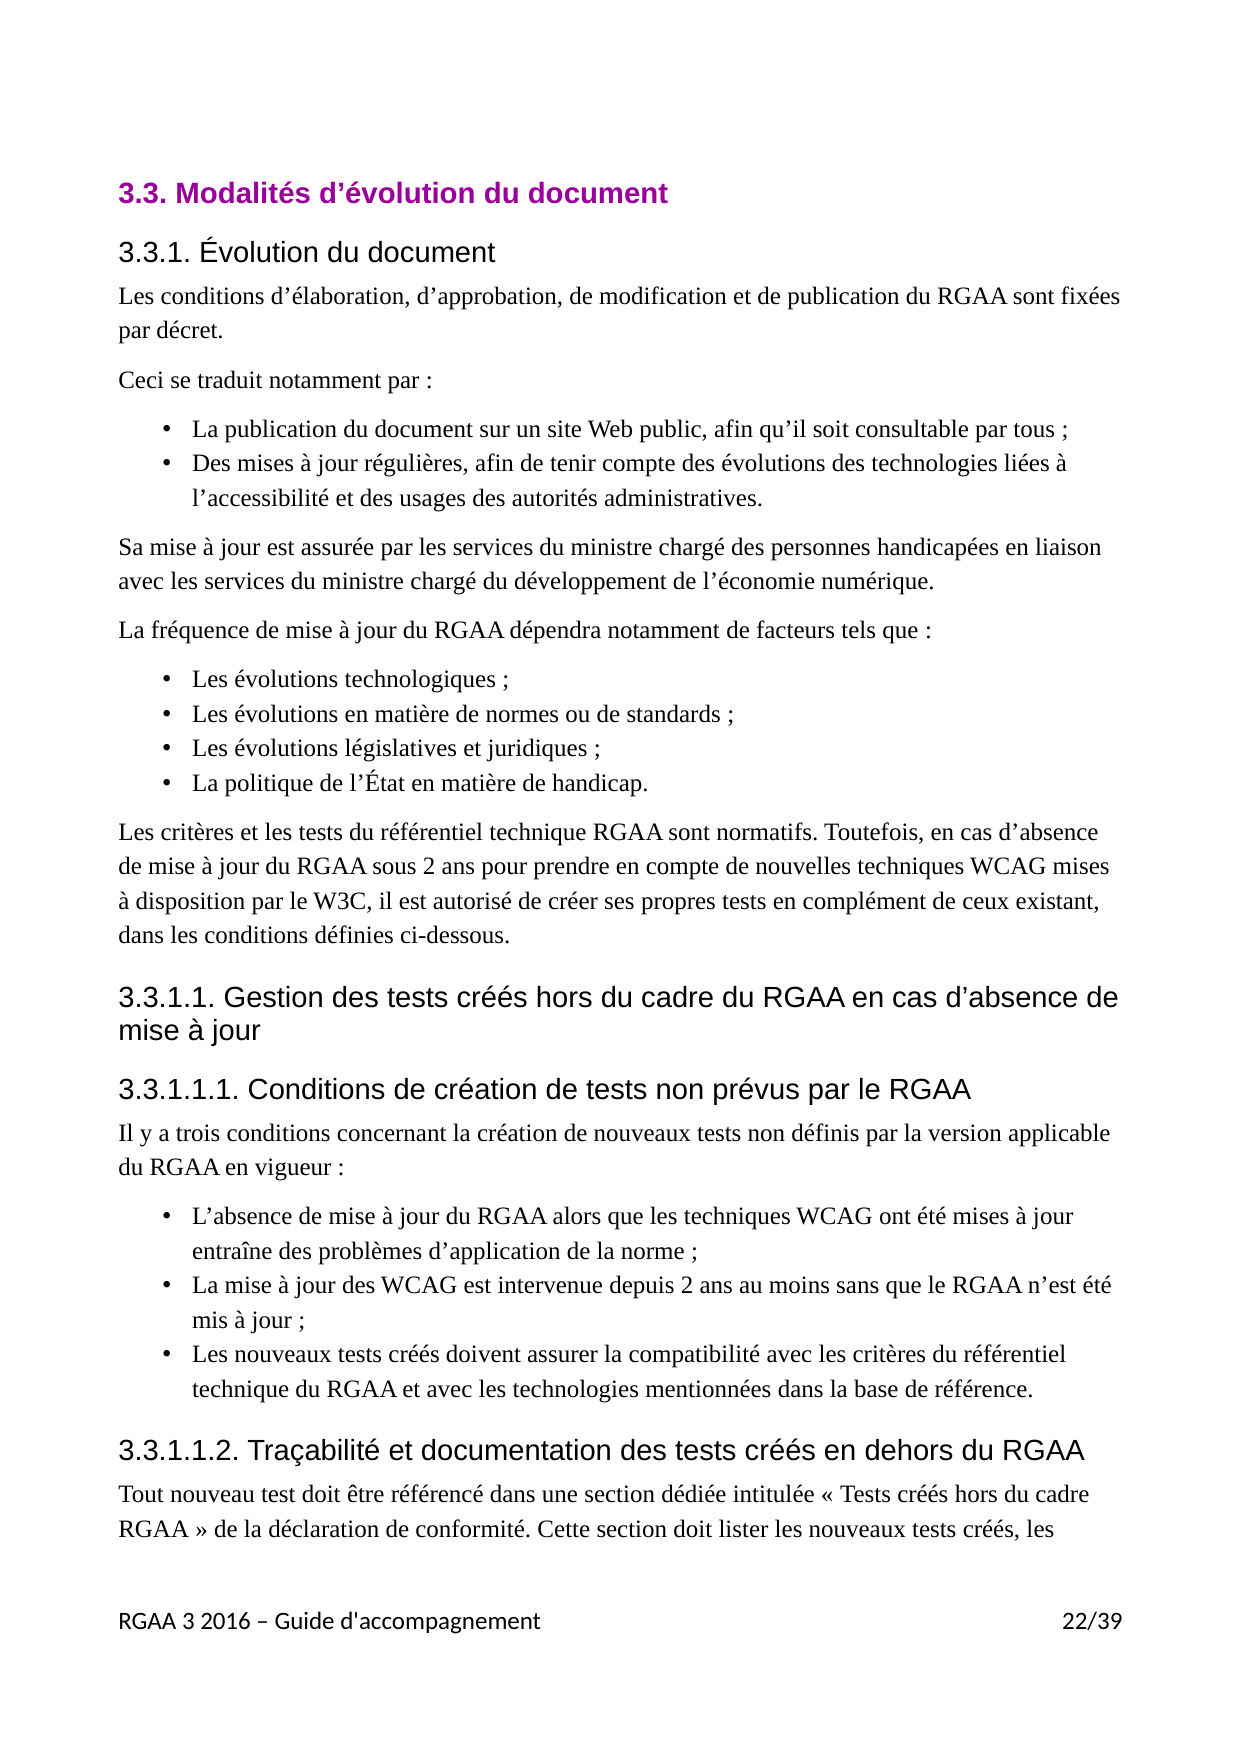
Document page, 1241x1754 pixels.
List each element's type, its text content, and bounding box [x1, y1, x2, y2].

text La fréquence de mise à jour du RGAA dépendra notamment de facteurs tels que : [118, 615, 1122, 644]
subtitle 3.3.1.1. Gestion des tests créés hors du cadre du RGAA en cas d’absence de mise à jour [118, 980, 1122, 1047]
list L’absence de mise à jour du RGAA alors que les techniques WCAG ont été mises à jour entraîne des problèmes d’application de la norme ; [162, 1201, 1122, 1265]
subtitle 3.3. Modalités d’évolution du document [118, 176, 1122, 210]
list La mise à jour des WCAG est intervenue depuis 2 ans au moins sans que le RGAA n’est été mis à jour ; [162, 1270, 1122, 1334]
list La politique de l’État en matière de handicap. [162, 768, 1122, 797]
text Tout nouveau test doit être référencé dans une section dédiée intitulée « Tests créés hors du cadre RGAA » de la déclaration de conformité. Cette section doit lister les nouveaux tests créés, les [118, 1479, 1122, 1543]
text Les critères et les tests du référentiel technique RGAA sont normatifs. Toutefois, en cas d’absence de mise à jour du RGAA sous 2 ans pour prendre en compte de nouvelles techniques WCAG mises à disposition par le W3C, il est autorisé de créer ses propres tests en complément de ceux existant, dans les conditions définies ci-dessous. [118, 817, 1122, 949]
text Sa mise à jour est assurée par les services du ministre chargé des personnes handicapées en liaison avec les services du ministre chargé du développement de l’économie numérique. [118, 532, 1122, 595]
list Les évolutions technologiques ; [162, 664, 1122, 693]
subtitle 3.3.1. Évolution du document [118, 235, 1122, 269]
list La publication du document sur un site Web public, afin qu’il soit consultable par tous ; [162, 414, 1122, 442]
subtitle 3.3.1.1.2. Traçabilité et documentation des tests créés en dehors du RGAA [118, 1433, 1122, 1467]
list Les évolutions législatives et juridiques ; [162, 733, 1122, 762]
text Il y a trois conditions concernant la création de nouveaux tests non définis par la version applicable du RGAA en vigueur : [118, 1118, 1122, 1181]
text Ceci se traduit notamment par : [118, 365, 1122, 393]
subtitle 3.3.1.1.1. Conditions de création de tests non prévus par le RGAA [118, 1072, 1122, 1105]
list Des mises à jour régulières, afin de tenir compte des évolutions des technologies liées à l’accessibilité et des usages des autorités administratives. [162, 448, 1122, 511]
list Les nouveaux tests créés doivent assurer la compatibilité avec les critères du référentiel technique du RGAA et avec les technologies mentionnées dans la base de référence. [162, 1339, 1122, 1403]
text Les conditions d’élaboration, d’approbation, de modification et de publication du RGAA sont fixées par décret. [118, 281, 1122, 344]
list Les évolutions en matière de normes ou de standards ; [162, 699, 1122, 728]
